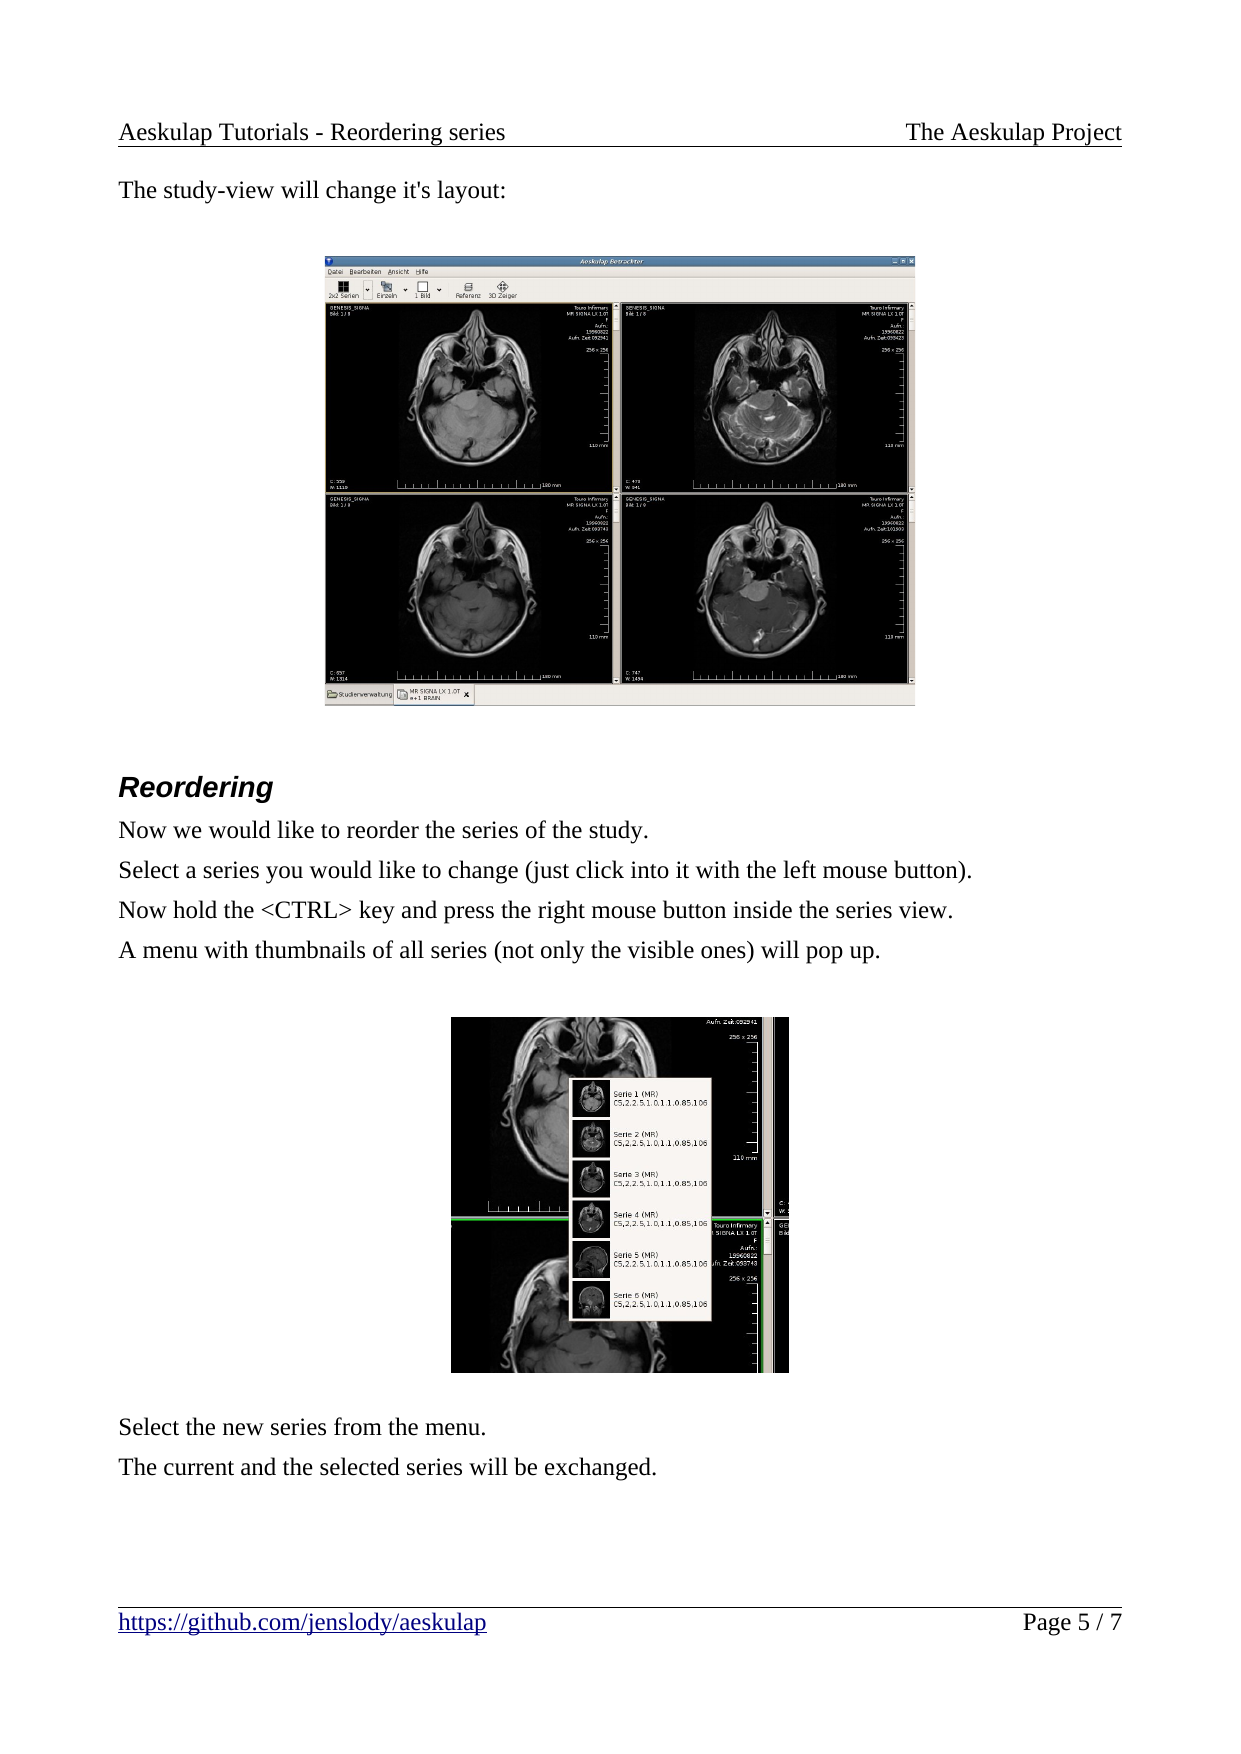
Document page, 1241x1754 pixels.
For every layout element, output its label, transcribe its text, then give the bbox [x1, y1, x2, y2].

subtitle Reordering [118, 771, 1122, 803]
text The study-view will change it's layout: [118, 176, 1122, 204]
text Now we would like to reorder the series of the study. [118, 816, 1122, 844]
text A menu with thumbnails of all series (not only the visible ones) will pop up. [118, 937, 1122, 964]
text Now hold the <CTRL> key and press the right mouse button inside the series view. [118, 896, 1122, 924]
text Select the new series from the menu. [118, 1413, 1122, 1440]
picture [324, 256, 916, 706]
text The current and the selected series will be exchanged. [118, 1453, 1122, 1481]
text Select a series you would like to change (just click into it with the left mouse button). [118, 856, 1122, 884]
picture [451, 1017, 789, 1373]
